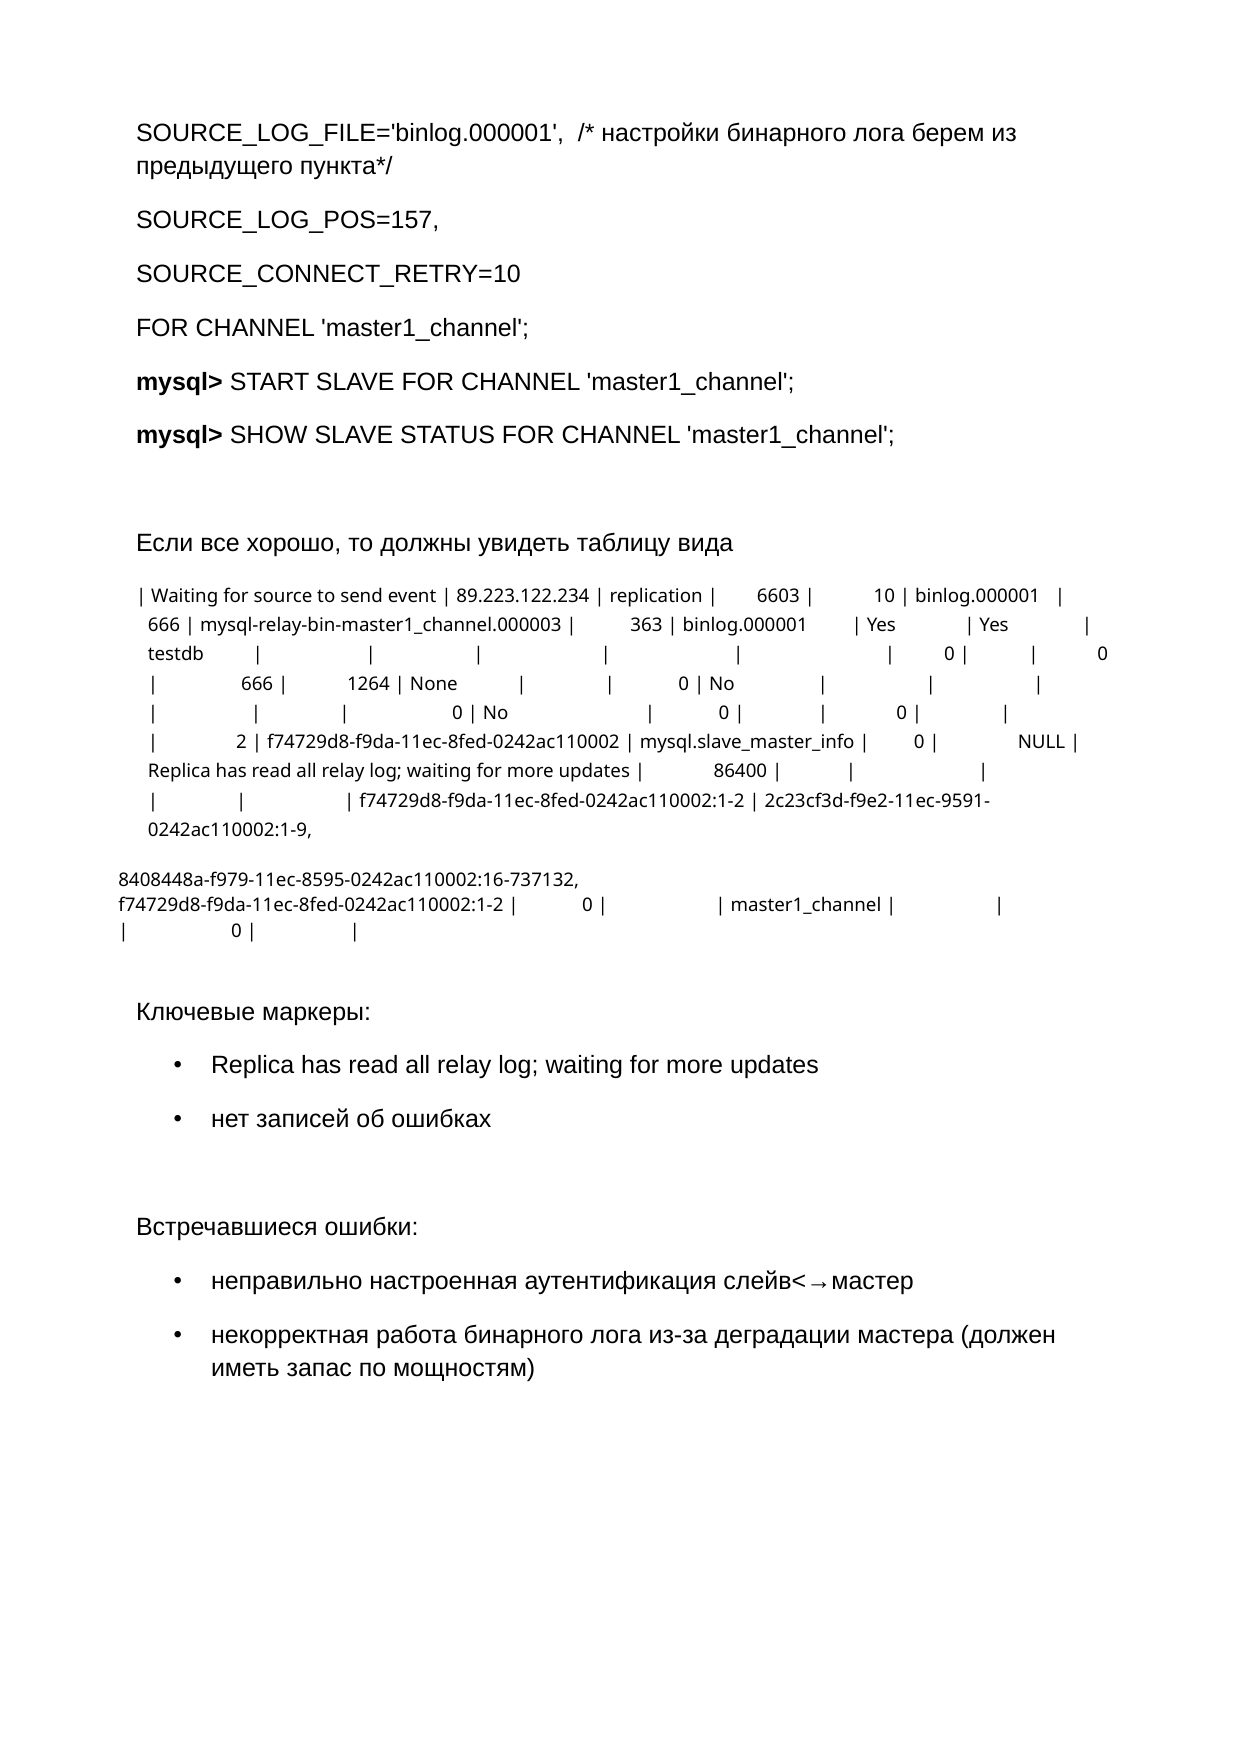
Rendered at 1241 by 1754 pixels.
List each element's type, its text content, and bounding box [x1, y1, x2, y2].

text 8408448a-f979-11ec-8595-0242ac110002:16-737132, [118, 866, 1122, 892]
text Ключевые маркеры: [136, 997, 1122, 1025]
list нет записей об ошибках [173, 1104, 1122, 1133]
list некорректная работа бинарного лога из-за деградации мастера (должен иметь запас по мощностям) [173, 1320, 1122, 1382]
text f74729d8-f9da-11ec-8fed-0242ac110002:1-2 | 0 | | master1_channel | | | 0 | | [118, 892, 1122, 943]
text Встречавшиеся ошибки: [136, 1212, 1122, 1241]
text SOURCE_LOG_FILE='binlog.000001', /* настройки бинарного лога берем из предыдущего пункта*/ [136, 118, 1122, 180]
list Replica has read all relay log; waiting for more updates [173, 1051, 1122, 1079]
text SOURCE_LOG_POS=157, [136, 205, 1122, 234]
text mysql> SHOW SLAVE STATUS FOR CHANNEL 'master1_channel'; [136, 420, 1122, 449]
text Если все хорошо, то должны увидеть таблицу вида [136, 528, 1122, 557]
text | Waiting for source to send event | 89.223.122.234 | replication | 6603 | 10 | binlog.000001 | 666 | mysql-relay-bin-master1_channel.000003 | 363 | binlog.000001 | Yes | Yes | testdb | | | | | | 0 | | 0 | 666 | 1264 | None | | 0 | No | | | | | | 0 | No | 0 | | 0 | | | 2 | f74729d8-f9da-11ec-8fed-0242ac110002 | mysql.slave_master_info | 0 | NULL | Replica has read all relay log; waiting for more updates | 86400 | | | | | | f74729d8-f9da-11ec-8fed-0242ac110002:1-2 | 2c23cf3d-f9e2-11ec-9591-0242ac110002:1-9, [136, 582, 1122, 842]
text FOR CHANNEL 'master1_channel'; [136, 313, 1122, 341]
list неправильно настроенная аутентификация слейв<→мастер [173, 1266, 1122, 1295]
text SOURCE_CONNECT_RETRY=10 [136, 259, 1122, 288]
text mysql> START SLAVE FOR CHANNEL 'master1_channel'; [136, 367, 1122, 395]
